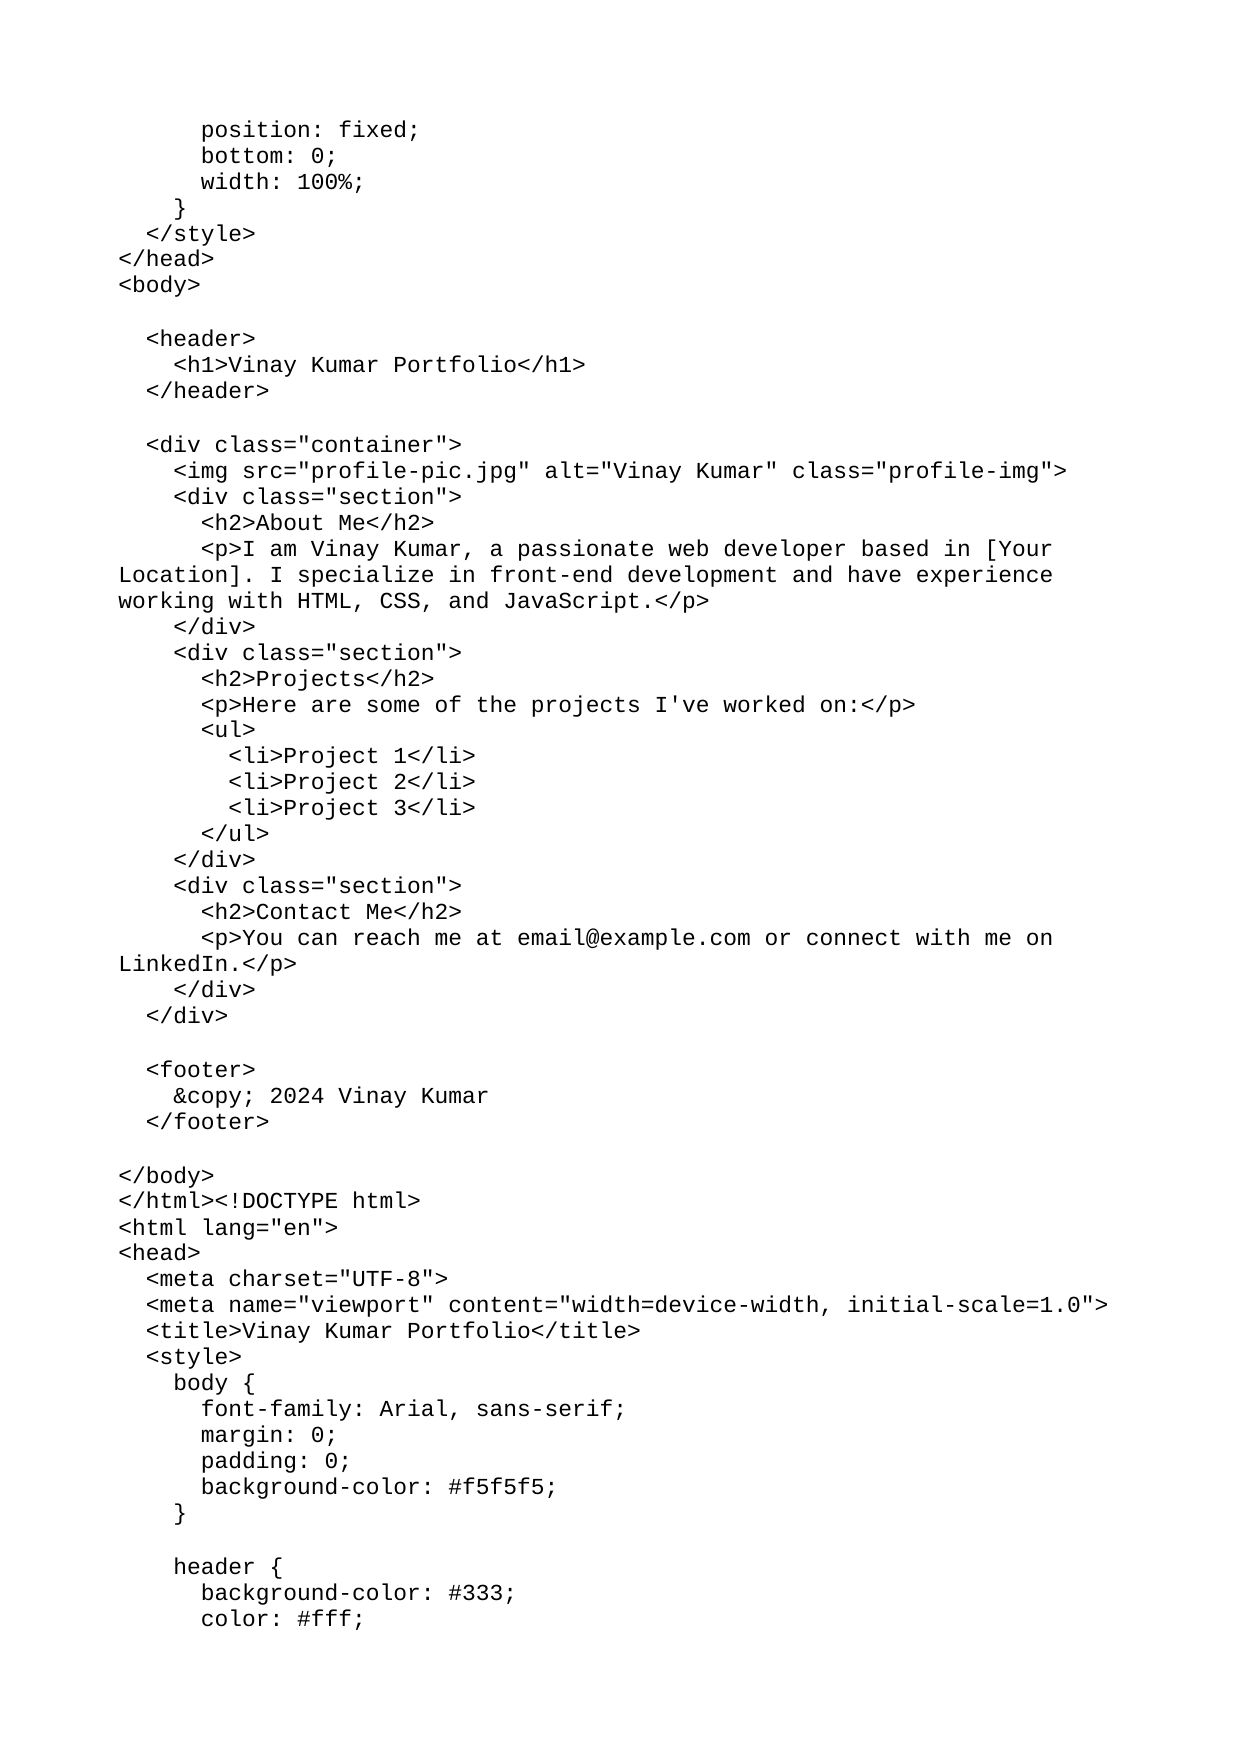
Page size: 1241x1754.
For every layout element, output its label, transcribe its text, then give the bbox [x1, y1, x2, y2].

text <meta charset="UTF-8"> [118, 1268, 1122, 1294]
text <h2>Contact Me</h2> [118, 900, 1122, 926]
text width: 100%; [118, 170, 1122, 196]
text <div class="section"> [118, 874, 1122, 900]
text </div> [118, 978, 1122, 1004]
text background-color: #f5f5f5; [118, 1475, 1122, 1501]
text <p>Here are some of the projects I've worked on:</p> [118, 693, 1122, 719]
text <div class="container"> [118, 433, 1122, 459]
text </html><!DOCTYPE html> [118, 1190, 1122, 1216]
text <p>You can reach me at email@example.com or connect with me on LinkedIn.</p> [118, 926, 1122, 978]
text <div class="section"> [118, 485, 1122, 511]
text &copy; 2024 Vinay Kumar [118, 1084, 1122, 1110]
text </head> [118, 248, 1122, 274]
text <h2>Projects</h2> [118, 667, 1122, 693]
text <footer> [118, 1058, 1122, 1084]
text <header> [118, 328, 1122, 354]
text color: #fff; [118, 1607, 1122, 1633]
text <h2>About Me</h2> [118, 511, 1122, 537]
text } [118, 1501, 1122, 1527]
text <ul> [118, 719, 1122, 745]
text </footer> [118, 1110, 1122, 1136]
text } [118, 196, 1122, 222]
text header { [118, 1555, 1122, 1581]
text body { [118, 1371, 1122, 1397]
text </div> [118, 615, 1122, 641]
text <meta name="viewport" content="width=device-width, initial-scale=1.0"> [118, 1294, 1122, 1319]
text position: fixed; [118, 118, 1122, 144]
text font-family: Arial, sans-serif; [118, 1397, 1122, 1423]
text </header> [118, 379, 1122, 406]
text <li>Project 2</li> [118, 771, 1122, 797]
text </div> [118, 1004, 1122, 1030]
text padding: 0; [118, 1449, 1122, 1475]
text <title>Vinay Kumar Portfolio</title> [118, 1319, 1122, 1346]
text margin: 0; [118, 1423, 1122, 1449]
text <style> [118, 1346, 1122, 1371]
text <img src="profile-pic.jpg" alt="Vinay Kumar" class="profile-img"> [118, 459, 1122, 485]
text background-color: #333; [118, 1581, 1122, 1607]
text <html lang="en"> [118, 1216, 1122, 1242]
text <h1>Vinay Kumar Portfolio</h1> [118, 354, 1122, 379]
text <li>Project 1</li> [118, 745, 1122, 771]
text bottom: 0; [118, 144, 1122, 170]
text <head> [118, 1242, 1122, 1268]
text </ul> [118, 823, 1122, 848]
text </style> [118, 222, 1122, 248]
text <p>I am Vinay Kumar, a passionate web developer based in [Your Location]. I specialize in front-end development and have experience working with HTML, CSS, and JavaScript.</p> [118, 537, 1122, 615]
text <div class="section"> [118, 641, 1122, 667]
text </body> [118, 1164, 1122, 1190]
text </div> [118, 848, 1122, 874]
text <body> [118, 274, 1122, 300]
text <li>Project 3</li> [118, 797, 1122, 823]
